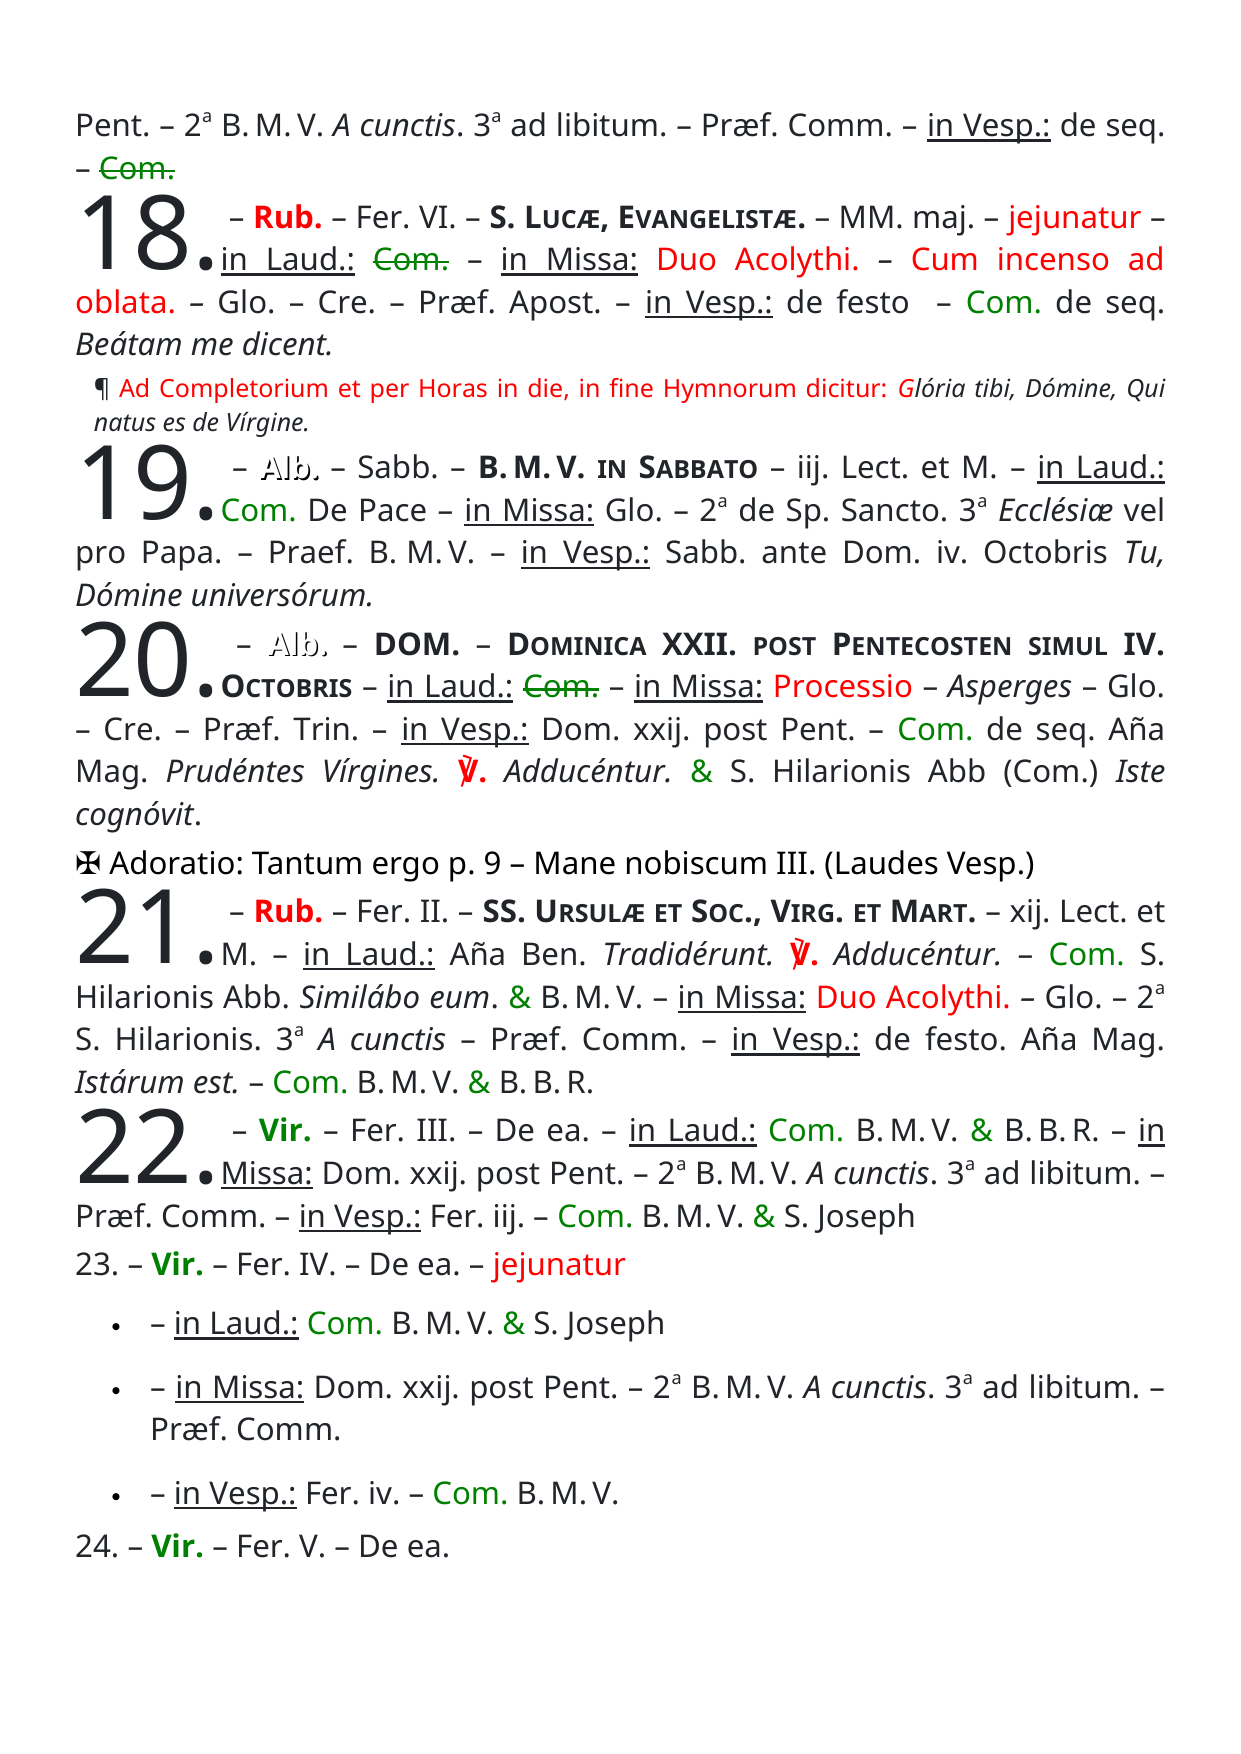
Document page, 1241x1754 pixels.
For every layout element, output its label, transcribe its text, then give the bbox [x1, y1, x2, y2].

list – in Vesp.: Fer. iv. – Com. B. M. V. [112, 1471, 1166, 1513]
text 22. – Vir. – Fer. III. – De ea. – in Laud.: Com. B. M. V. & B. B. R. – in Missa: Dom. xxij. post Pent. – 2a B. M. V. A cunctis. 3a ad libitum. – Præf. Comm. – in Vesp.: Fer. iij. – Com. B. M. V. & S. Joseph [75, 1108, 1166, 1236]
text 21. – Rub. – Fer. II. – SS. Ursulæ et Soc., Virg. et Mart. – xij. Lect. et M. – in Laud.: Aña Ben. Tradidérunt. ℣. Adducéntur. – Com. S. Hilarionis Abb. Similábo eum. & B. M. V. – in Missa: Duo Acolythi. – Glo. – 2a S. Hilarionis. 3a A cunctis – Præf. Comm. – in Vesp.: de festo. Aña Mag. Istárum est. – Com. B. M. V. & B. B. R. [75, 889, 1166, 1102]
text ✠ Adoratio: Tantum ergo p. 9 – Mane nobiscum III. (Laudes Vesp.) [75, 841, 1166, 883]
text 20. – Alb. – DOM. – Dominica XXII. post Pentecosten simul IV. Octobris – in Laud.: Com. – in Missa: Processio – Asperges – Glo. – Cre. – Præf. Trin. – in Vesp.: Dom. xxij. post Pent. – Com. de seq. Aña Mag. Prudéntes Vírgines. ℣. Adducéntur. & S. Hilarionis Abb (Com.) Iste cognóvit. [75, 622, 1166, 835]
text 24. – Vir. – Fer. V. – De ea. [75, 1524, 1166, 1566]
list – in Laud.: Com. B. M. V. & S. Joseph [112, 1301, 1166, 1344]
text 19. – Alb. – Sabb. – B. M. V. in Sabbato – iij. Lect. et M. – in Laud.: Com. De Pace – in Missa: Glo. – 2a de Sp. Sancto. 3a Ecclésiæ vel pro Papa. – Praef. B. M. V. – in Vesp.: Sabb. ante Dom. iv. Octobris Tu, Dómine universórum. [75, 445, 1166, 616]
text Pent. – 2a B. M. V. A cunctis. 3a ad libitum. – Præf. Comm. – in Vesp.: de seq. – Com. [75, 103, 1166, 188]
list – in Missa: Dom. xxij. post Pent. – 2a B. M. V. A cunctis. 3a ad libitum. – Præf. Comm. [112, 1365, 1166, 1450]
text 23. – Vir. – Fer. IV. – De ea. – jejunatur [75, 1242, 1166, 1285]
text ¶ Ad Completorium et per Horas in die, in fine Hymnorum dicitur: Glória tibi, Dómine, Qui natus es de Vírgine. [94, 371, 1166, 439]
text 18. – Rub. – Fer. VI. – S. Lucæ, Evangelistæ. – MM. maj. – jejunatur – in Laud.: Com. – in Missa: Duo Acolythi. – Cum incenso ad oblata. – Glo. – Cre. – Præf. Apost. – in Vesp.: de festo – Com. de seq. Beátam me dicent. [75, 194, 1166, 365]
